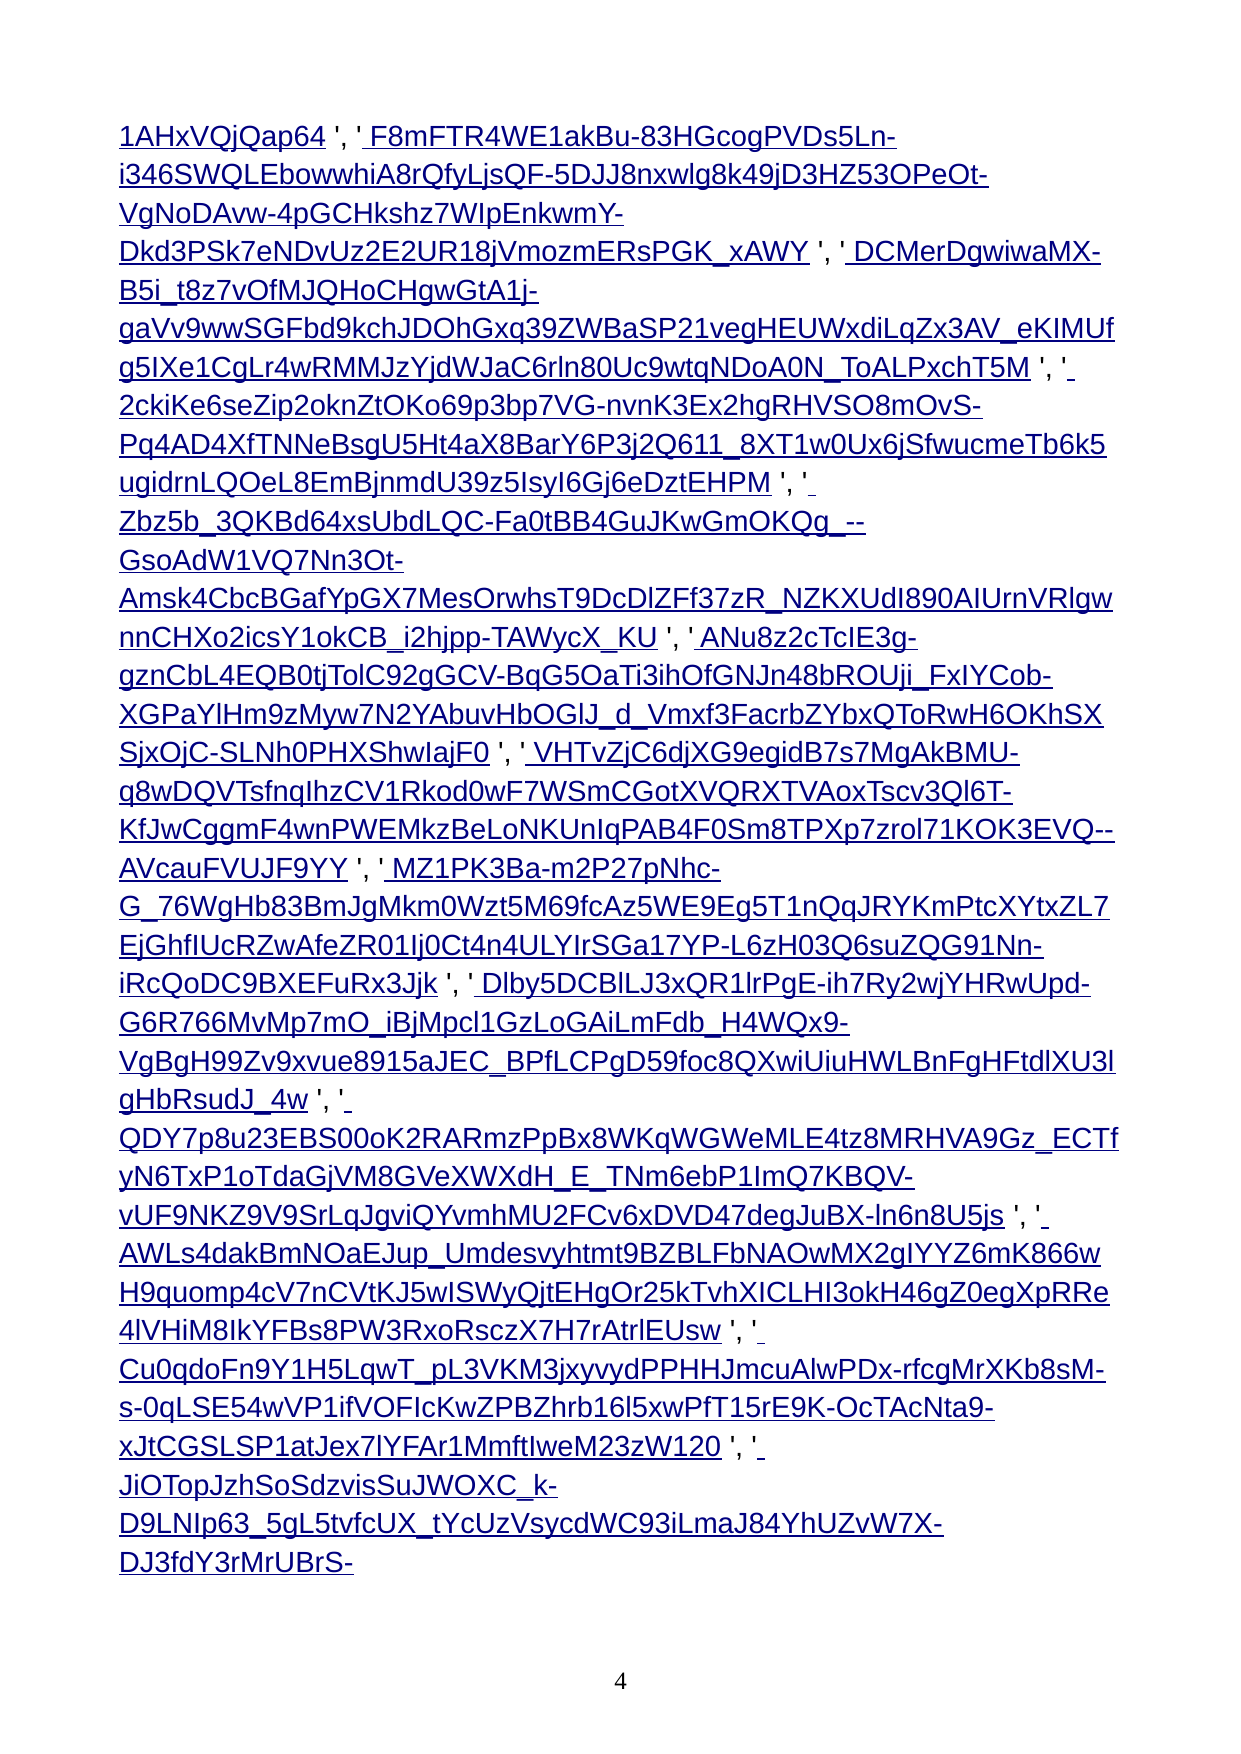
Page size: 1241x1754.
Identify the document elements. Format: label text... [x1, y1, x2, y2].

text 1AHxVQjQap64 ', ' F8mFTR4WE1akBu-83HGcogPVDs5Ln-i346SWQLEbowwhiA8rQfyLjsQF-5DJJ8nxwlg8k49jD3HZ53OPeOt-VgNoDAvw-4pGCHkshz7WIpEnkwmY-Dkd3PSk7eNDvUz2E2UR18jVmozmERsPGK_xAWY ', ' DCMerDgwiwaMX-B5i_t8z7vOfMJQHoCHgwGtA1j-gaVv9wwSGFbd9kchJDOhGxq39ZWBaSP21vegHEUWxdiLqZx3AV_eKIMUfg5IXe1CgLr4wRMMJzYjdWJaC6rln80Uc9wtqNDoA0N_ToALPxchT5M ', ' 2ckiKe6seZip2oknZtOKo69p3bp7VG-nvnK3Ex2hgRHVSO8mOvS-Pq4AD4XfTNNeBsgU5Ht4aX8BarY6P3j2Q611_8XT1w0Ux6jSfwucmeTb6k5ugidrnLQOeL8EmBjnmdU39z5IsyI6Gj6eDztEHPM ', ' Zbz5b_3QKBd64xsUbdLQC-Fa0tBB4GuJKwGmOKQg_--GsoAdW1VQ7Nn3Ot-Amsk4CbcBGafYpGX7MesOrwhsT9DcDlZFf37zR_NZKXUdI890AIUrnVRlgwnnCHXo2icsY1okCB_i2hjpp-TAWycX_KU ', ' ANu8z2cTcIE3g-gznCbL4EQB0tjTolC92gGCV-BqG5OaTi3ihOfGNJn48bROUji_FxIYCob-XGPaYlHm9zMyw7N2YAbuvHbOGlJ_d_Vmxf3FacrbZYbxQToRwH6OKhSXSjxOjC-SLNh0PHXShwIajF0 ', ' VHTvZjC6djXG9egidB7s7MgAkBMU-q8wDQVTsfnqIhzCV1Rkod0wF7WSmCGotXVQRXTVAoxTscv3Ql6T-KfJwCggmF4wnPWEMkzBeLoNKUnIqPAB4F0Sm8TPXp7zrol71KOK3EVQ--AVcauFVUJF9YY ', ' MZ1PK3Ba-m2P27pNhc-G_76WgHb83BmJgMkm0Wzt5M69fcAz5WE9Eg5T1nQqJRYKmPtcXYtxZL7EjGhfIUcRZwAfeZR01Ij0Ct4n4ULYIrSGa17YP-L6zH03Q6suZQG91Nn-iRcQoDC9BXEFuRx3Jjk ', ' Dlby5DCBlLJ3xQR1lrPgE-ih7Ry2wjYHRwUpd-G6R766MvMp7mO_iBjMpcl1GzLoGAiLmFdb_H4WQx9-VgBgH99Zv9xvue8915aJEC_BPfLCPgD59foc8QXwiUiuHWLBnFgHFtdlXU3lgHbRsudJ_4w ', ' QDY7p8u23EBS00oK2RARmzPpBx8WKqWGWeMLE4tz8MRHVA9Gz_ECTfyN6TxP1oTdaGjVM8GVeXWXdH_E_TNm6ebP1ImQ7KBQV-vUF9NKZ9V9SrLqJgviQYvmhMU2FCv6xDVD47degJuBX-ln6n8U5js ', ' AWLs4dakBmNOaEJup_Umdesvyhtmt9BZBLFbNAOwMX2gIYYZ6mK866wH9quomp4cV7nCVtKJ5wISWyQjtEHgOr25kTvhXICLHI3okH46gZ0egXpRRe4lVHiM8IkYFBs8PW3RxoRsczX7H7rAtrlEUsw ', ' Cu0qdoFn9Y1H5LqwT_pL3VKM3jxyvydPPHHJmcuAlwPDx-rfcgMrXKb8sM-s-0qLSE54wVP1ifVOFIcKwZPBZhrb16l5xwPfT15rE9K-OcTAcNta9-xJtCGSLSP1atJex7lYFAr1MmftIweM23zW120 ', ' JiOTopJzhSoSdzvisSuJWOXC_k-D9LNIp63_5gL5tvfcUX_tYcUzVsycdWC93iLmaJ84YhUZvW7X-DJ3fdY3rMrUBrS- [118, 118, 1122, 1578]
